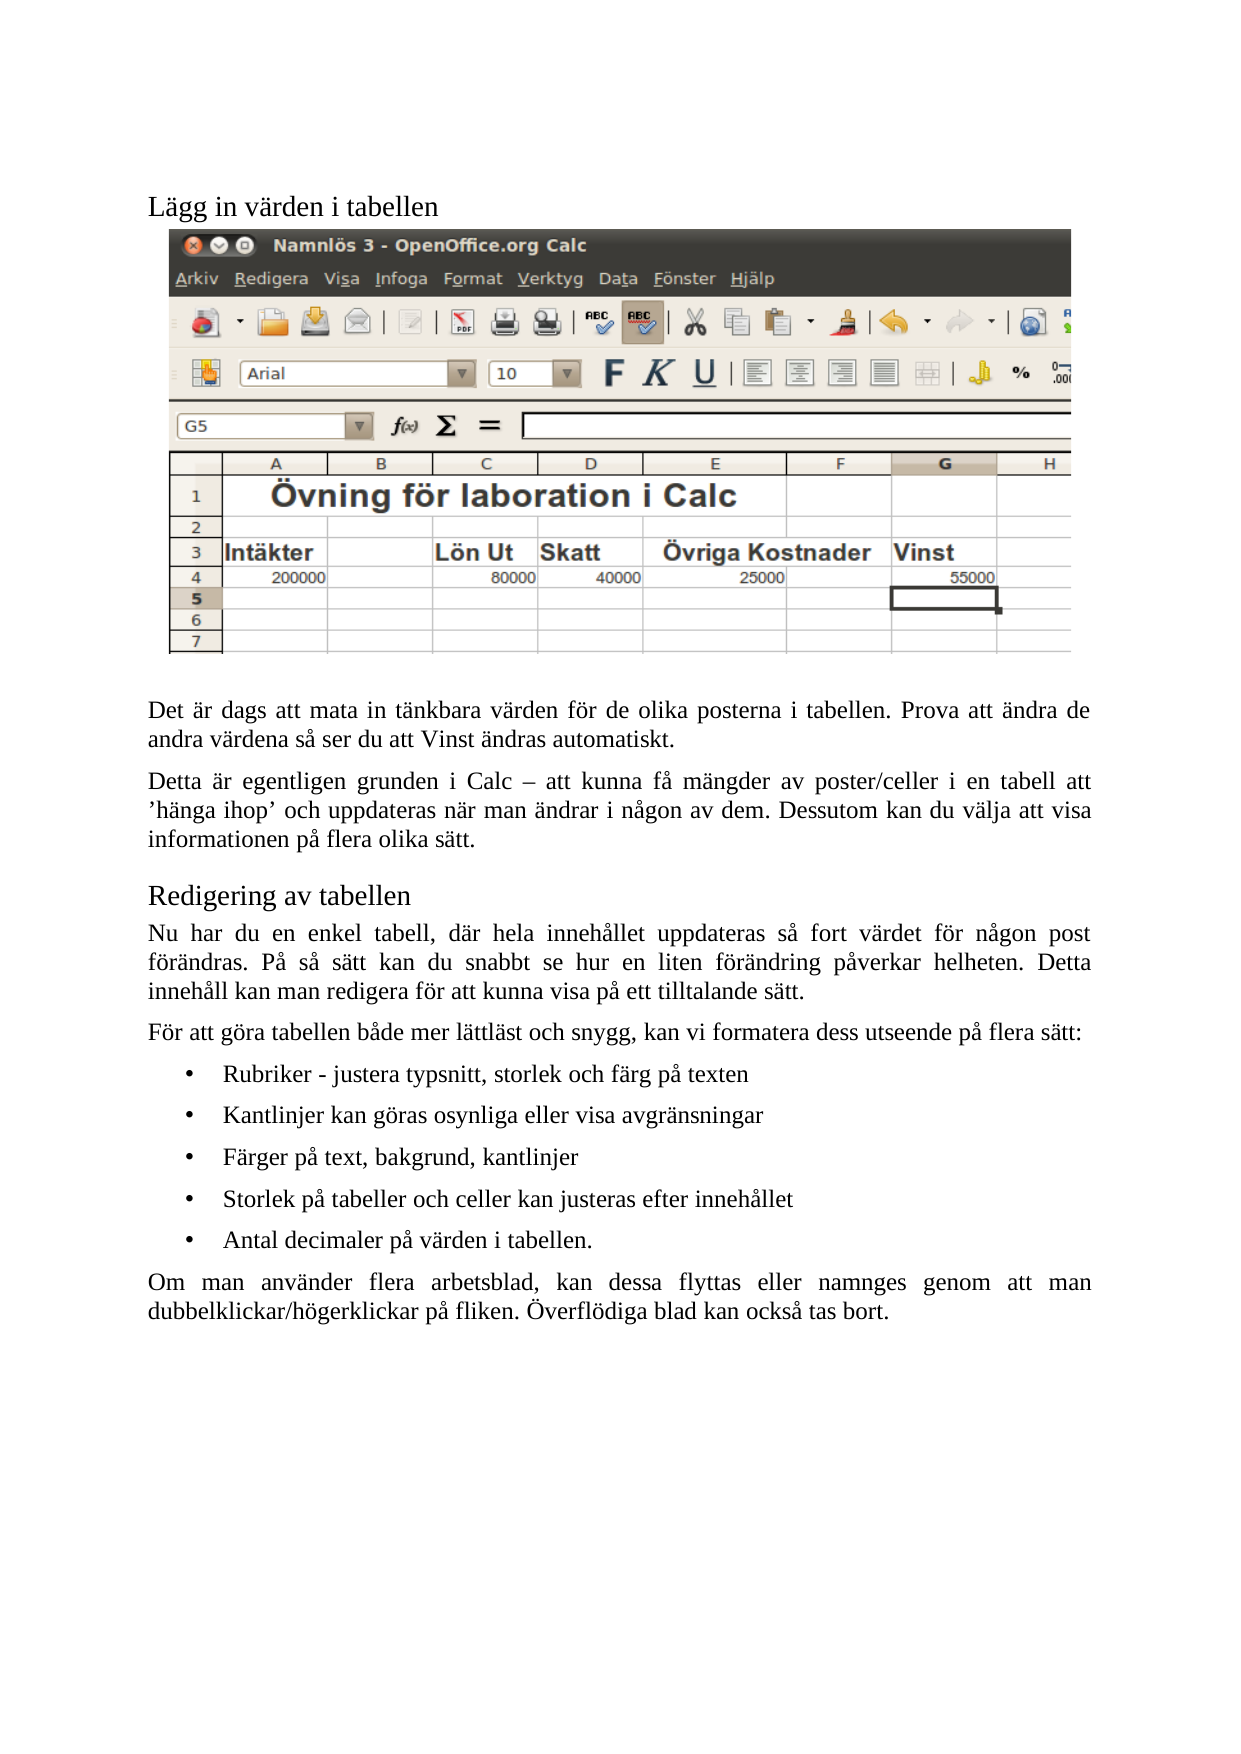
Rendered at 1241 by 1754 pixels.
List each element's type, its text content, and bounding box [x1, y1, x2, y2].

list Färger på text, bakgrund, kantlinjer [185, 1142, 1092, 1171]
picture [168, 229, 1072, 654]
text Om man använder flera arbetsblad, kan dessa flyttas eller namnges genom att man dubbelklickar/högerklickar på fliken. Överflödiga blad kan också tas bort. [148, 1267, 1092, 1325]
list Rubriker - justera typsnitt, storlek och färg på texten [185, 1059, 1092, 1088]
text Lägg in värden i tabellen [148, 189, 1092, 223]
list Storlek på tabeller och celler kan justeras efter innehållet [185, 1183, 1092, 1213]
text Nu har du en enkel tabell, där hela innehållet uppdateras så fort värdet för någon post förändras. På så sätt kan du snabbt se hur en liten förändring påverkar helheten. Detta innehåll kan man redigera för att kunna visa på ett tilltalande sätt. [148, 918, 1092, 1005]
text Redigering av tabellen [148, 878, 1092, 911]
text Detta är egentligen grunden i Calc – att kunna få mängder av poster/celler i en tabell att ’hänga ihop’ och uppdateras när man ändrar i någon av dem. Dessutom kan du välja att visa informationen på flera olika sätt. [148, 766, 1092, 853]
text Det är dags att mata in tänkbara värden för de olika posterna i tabellen. Prova att ändra de andra värdena så ser du att Vinst ändras automatiskt. [148, 695, 1092, 753]
list Kantlinjer kan göras osynliga eller visa avgränsningar [185, 1100, 1092, 1129]
text För att göra tabellen både mer lättläst och snygg, kan vi formatera dess utseende på flera sätt: [148, 1017, 1092, 1046]
list Antal decimaler på värden i tabellen. [185, 1225, 1092, 1254]
